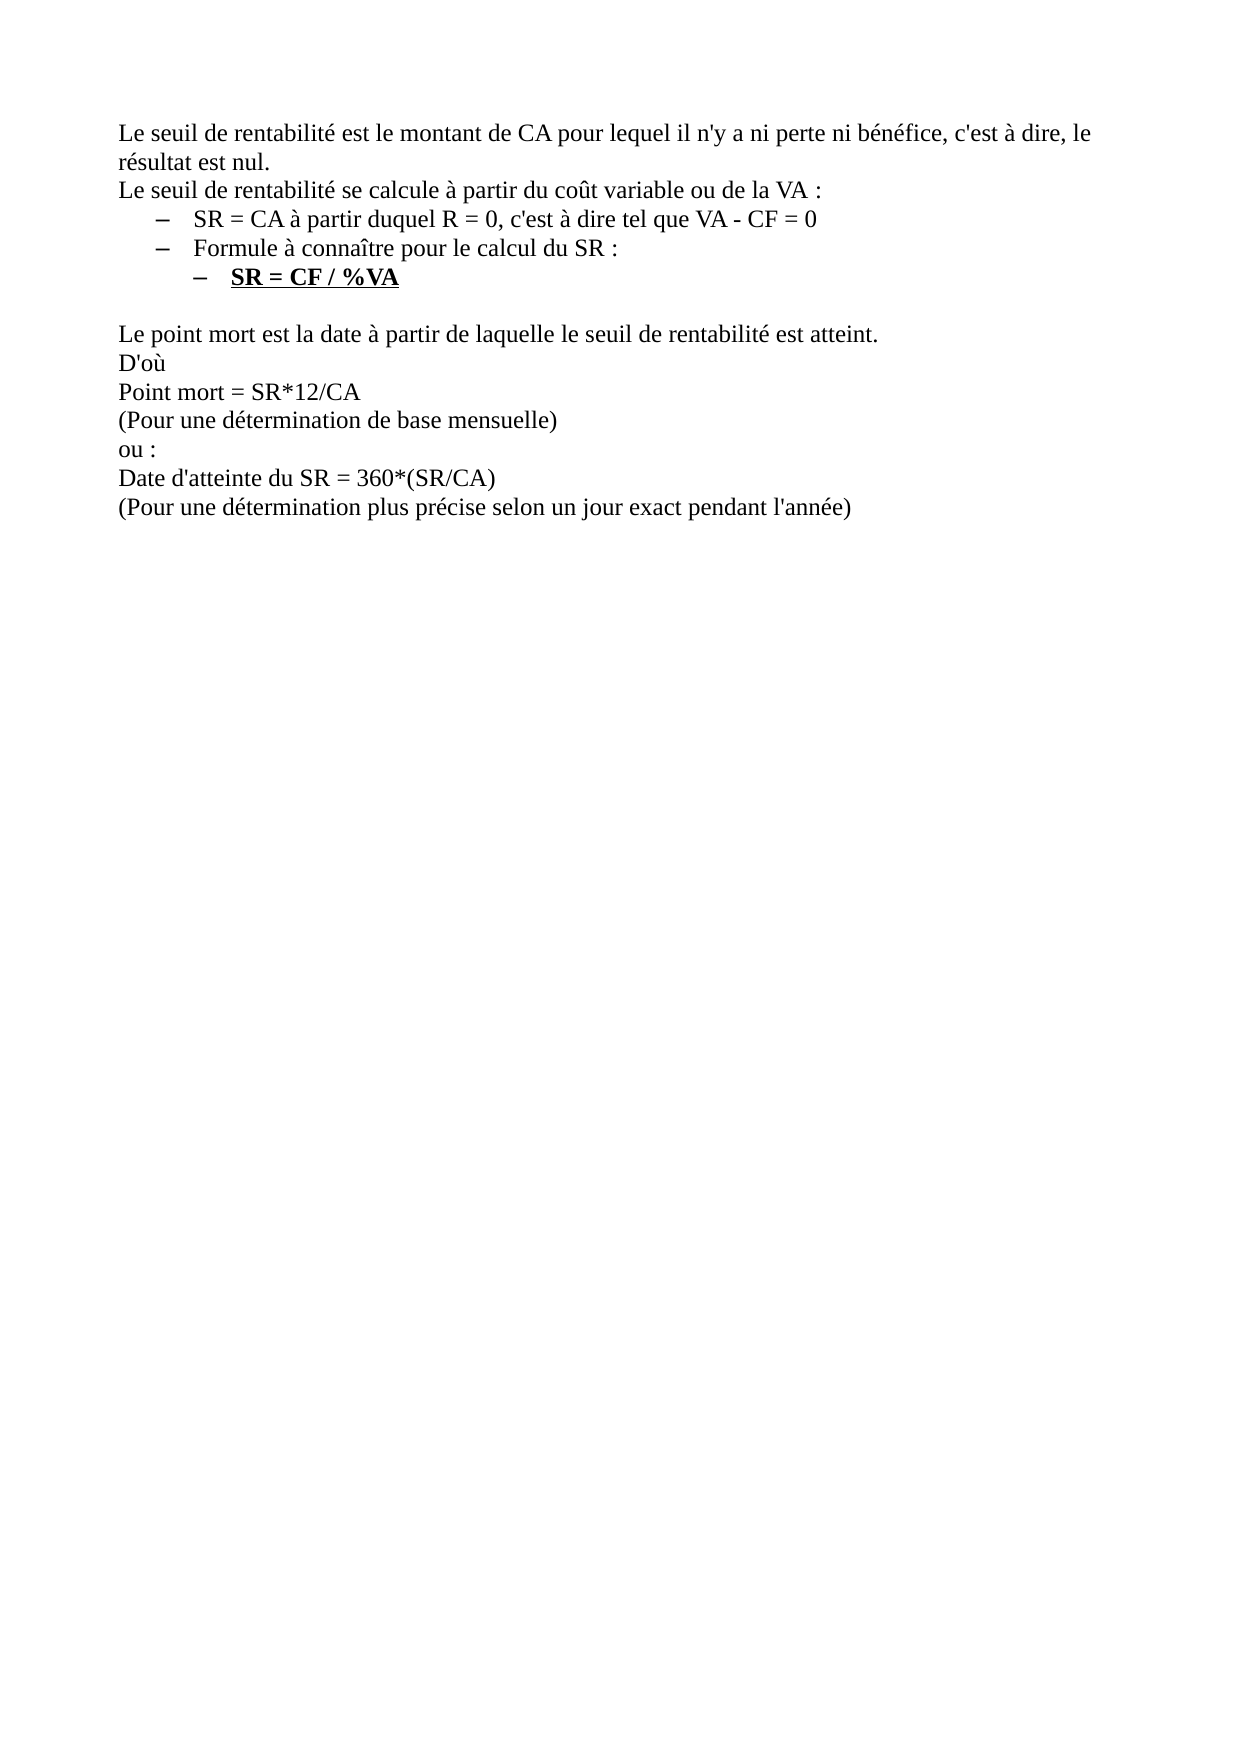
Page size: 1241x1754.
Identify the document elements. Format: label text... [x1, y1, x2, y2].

list SR = CF / %VA [193, 262, 1122, 291]
text ou : [118, 434, 1122, 463]
text Le seuil de rentabilité est le montant de CA pour lequel il n'y a ni perte ni bénéfice, c'est à dire, le résultat est nul. [118, 118, 1122, 176]
text Point mort = SR*12/CA [118, 377, 1122, 406]
text (Pour une détermination de base mensuelle) [118, 406, 1122, 434]
text Le seuil de rentabilité se calcule à partir du coût variable ou de la VA : [118, 176, 1122, 204]
text Le point mort est la date à partir de laquelle le seuil de rentabilité est atteint. [118, 319, 1122, 348]
list SR = CA à partir duquel R = 0, c'est à dire tel que VA - CF = 0 [156, 204, 1122, 233]
text (Pour une détermination plus précise selon un jour exact pendant l'année) [118, 492, 1122, 521]
text D'où [118, 348, 1122, 377]
text Date d'atteinte du SR = 360*(SR/CA) [118, 463, 1122, 492]
list Formule à connaître pour le calcul du SR : [156, 233, 1122, 262]
